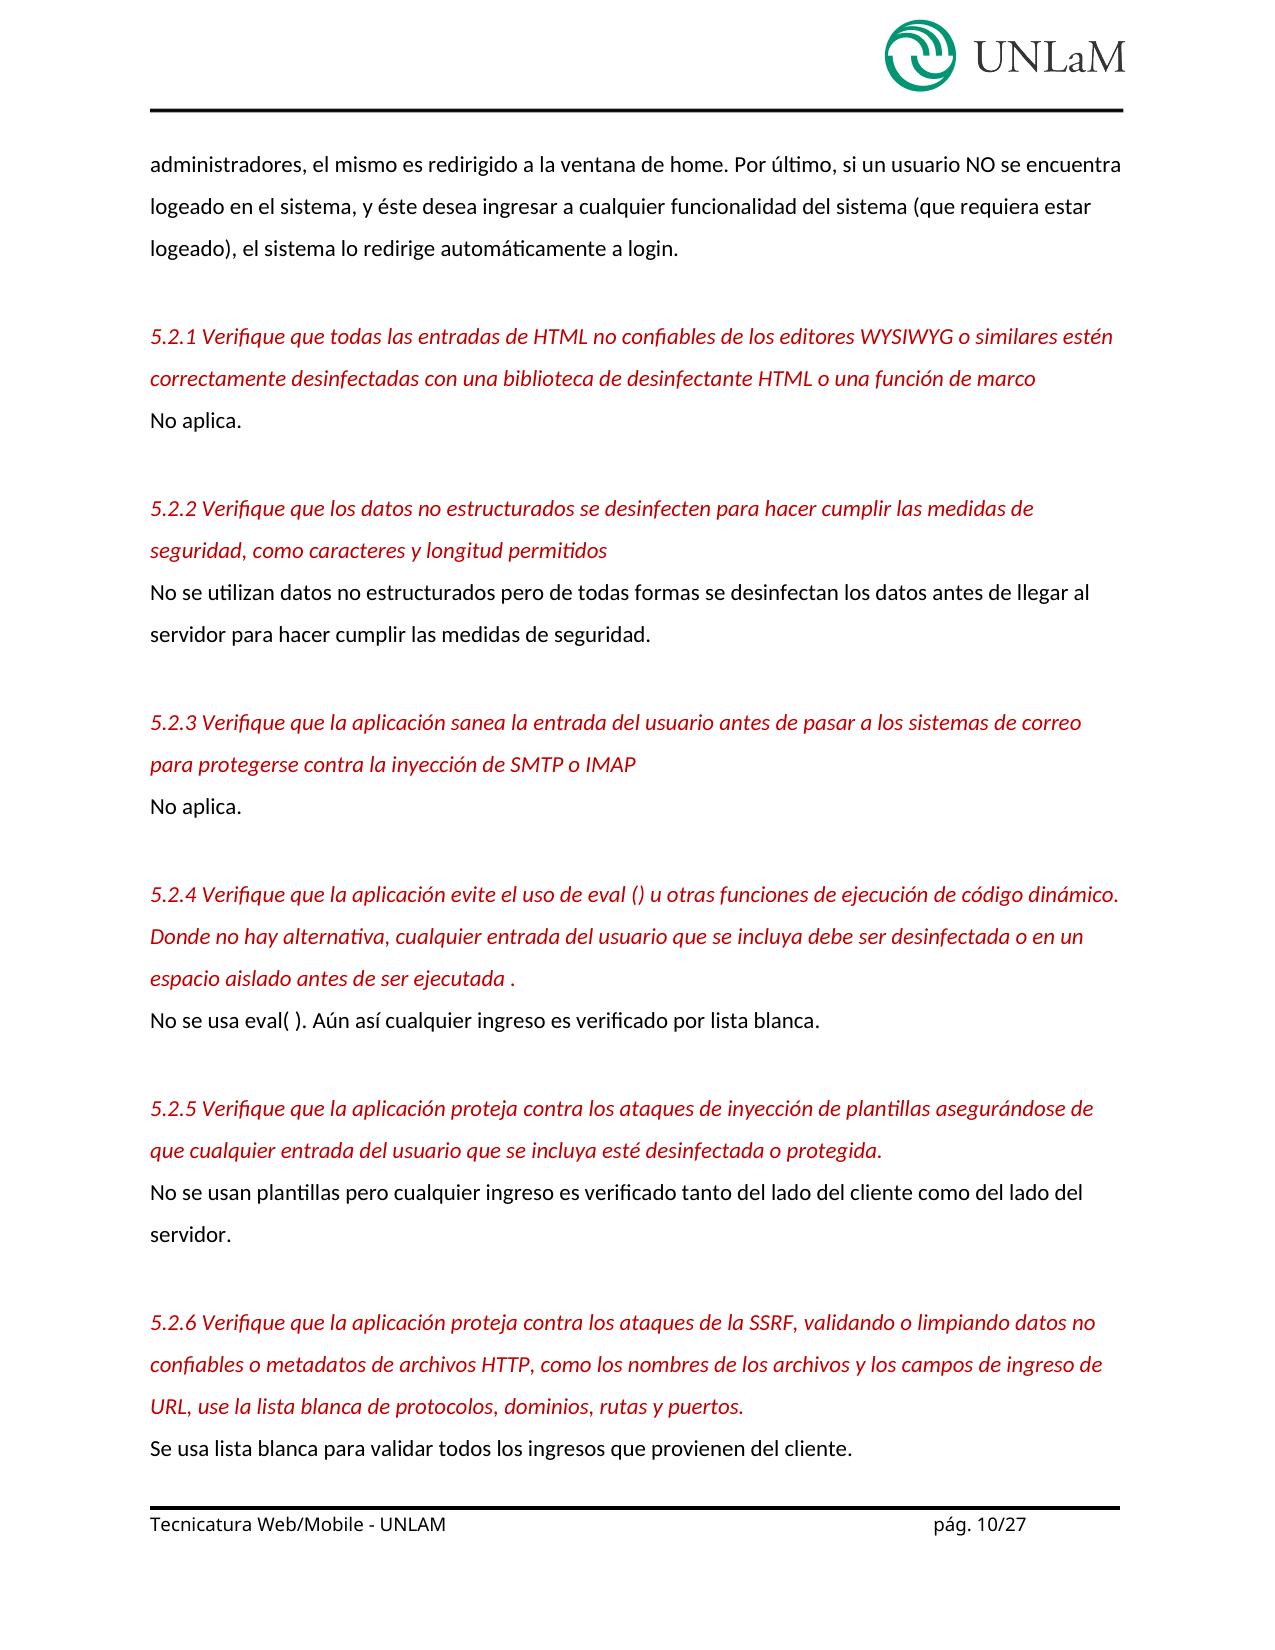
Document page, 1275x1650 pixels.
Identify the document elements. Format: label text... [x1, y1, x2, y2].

text No aplica. [150, 792, 1125, 820]
subtitle 5.2.1 Verifique que todas las entradas de HTML no confiables de los editores WYSIWYG o similares estén correctamente desinfectadas con una biblioteca de desinfectante HTML o una función de marco [150, 322, 1125, 392]
subtitle 5.2.2 Verifique que los datos no estructurados se desinfecten para hacer cumplir las medidas de seguridad, como caracteres y longitud permitidos [150, 494, 1125, 564]
text Se usa lista blanca para validar todos los ingresos que provienen del cliente. [150, 1434, 1125, 1462]
text No se usa eval( ). Aún así cualquier ingreso es verificado por lista blanca. [150, 1006, 1125, 1034]
subtitle 5.2.5 Verifique que la aplicación proteja contra los ataques de inyección de plantillas asegurándose de que cualquier entrada del usuario que se incluya esté desinfectada o protegida. [150, 1094, 1125, 1164]
text No aplica. [150, 406, 1125, 434]
subtitle 5.2.3 Verifique que la aplicación sanea la entrada del usuario antes de pasar a los sistemas de correo para protegerse contra la inyección de SMTP o IMAP [150, 708, 1125, 778]
text administradores, el mismo es redirigido a la ventana de home. Por último, si un usuario NO se encuentra logeado en el sistema, y éste desea ingresar a cualquier funcionalidad del sistema (que requiera estar logeado), el sistema lo redirige automáticamente a login. [150, 150, 1125, 262]
text No se usan plantillas pero cualquier ingreso es verificado tanto del lado del cliente como del lado del servidor. [150, 1178, 1125, 1248]
subtitle 5.2.6 Verifique que la aplicación proteja contra los ataques de la SSRF, validando o limpiando datos no confiables o metadatos de archivos HTTP, como los nombres de los archivos y los campos de ingreso de URL, use la lista blanca de protocolos, dominios, rutas y puertos. [150, 1308, 1125, 1420]
subtitle 5.2.4 Verifique que la aplicación evite el uso de eval () u otras funciones de ejecución de código dinámico. Donde no hay alternativa, cualquier entrada del usuario que se incluya debe ser desinfectada o en un espacio aislado antes de ser ejecutada . [150, 880, 1125, 992]
text No se utilizan datos no estructurados pero de todas formas se desinfectan los datos antes de llegar al servidor para hacer cumplir las medidas de seguridad. [150, 578, 1125, 648]
